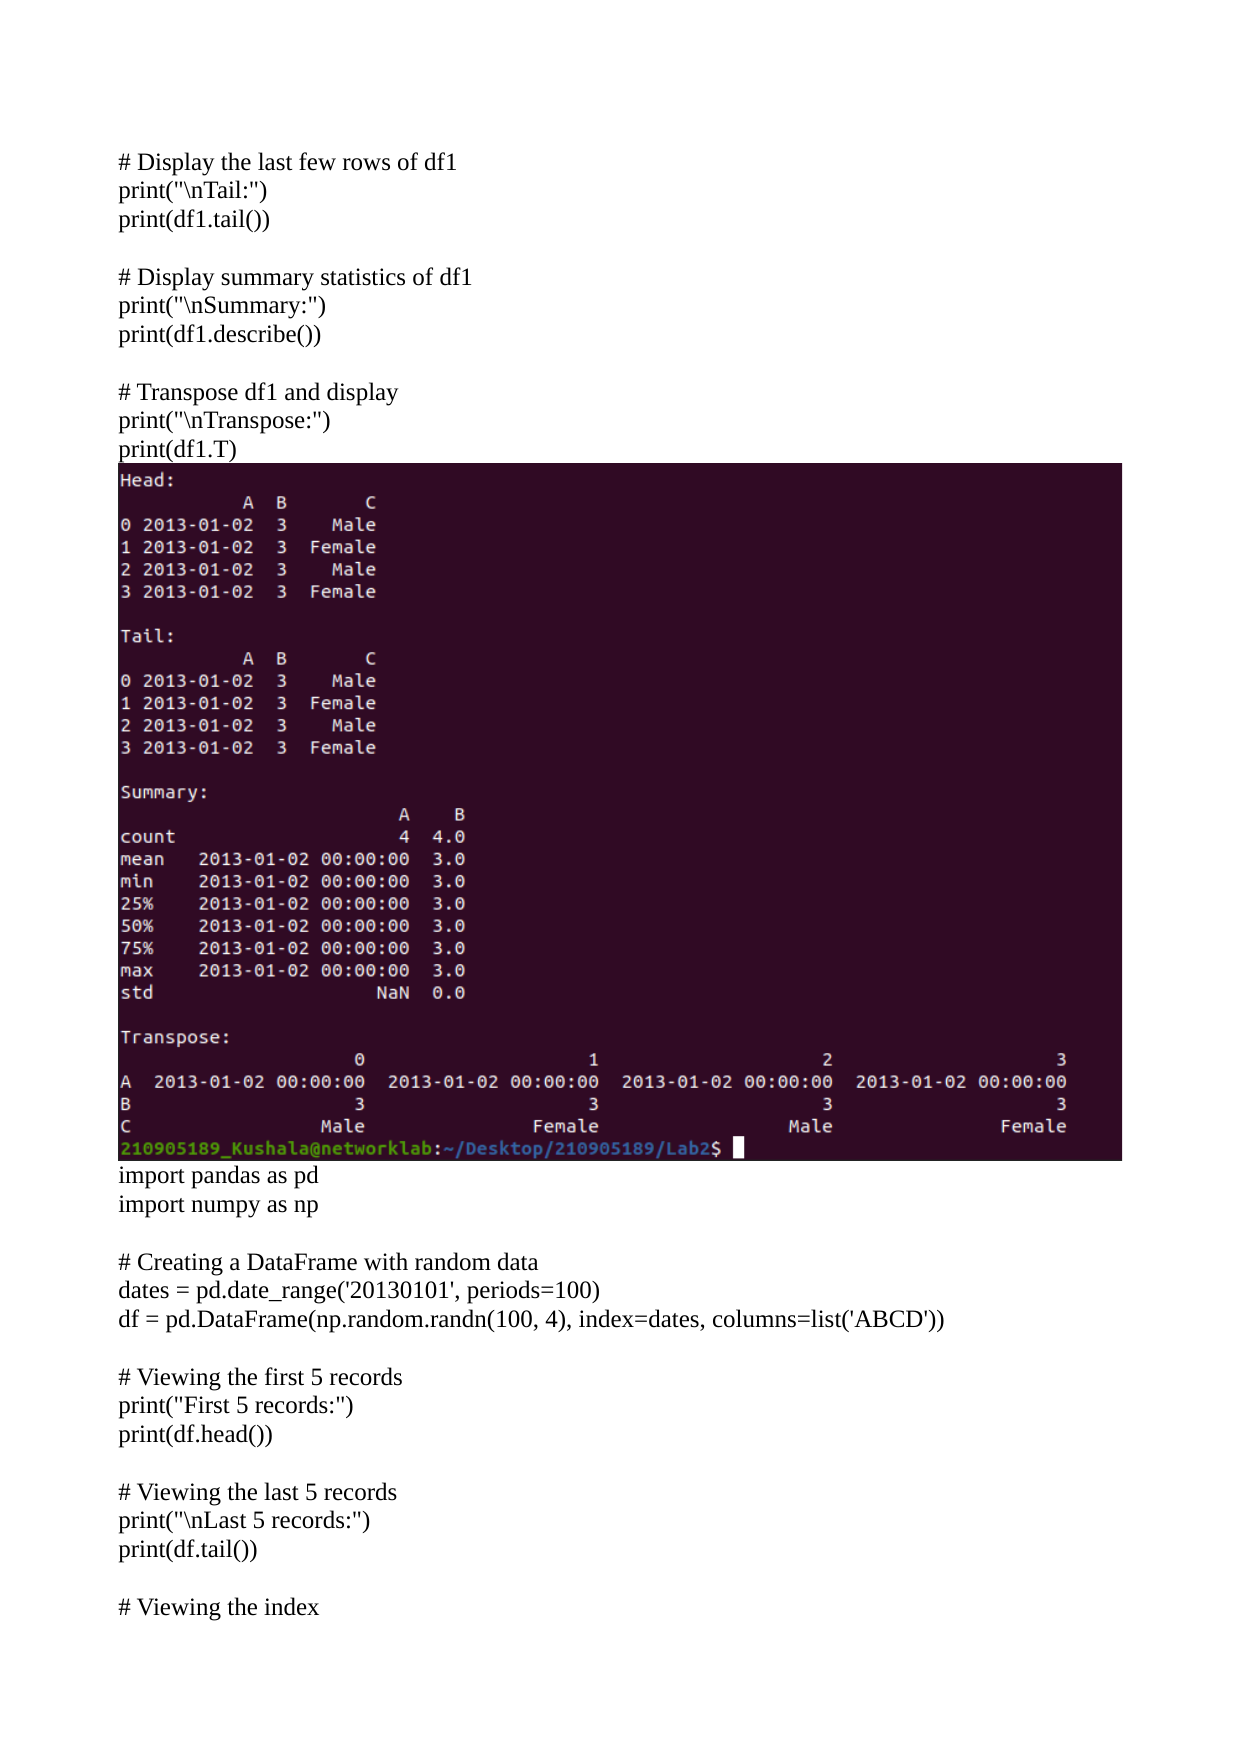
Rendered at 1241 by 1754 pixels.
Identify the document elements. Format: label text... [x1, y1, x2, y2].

text # Display summary statistics of df1 [118, 262, 1122, 291]
text # Viewing the first 5 records [118, 1362, 1122, 1390]
text print(df.tail()) [118, 1534, 1122, 1563]
text # Display the last few rows of df1 [118, 147, 1122, 176]
text dates = pd.date_range('20130101', periods=100) [118, 1275, 1122, 1304]
text import pandas as pd [118, 1161, 1122, 1189]
text print("\nTranspose:") [118, 406, 1122, 434]
text # Transpose df1 and display [118, 377, 1122, 406]
text # Viewing the last 5 records [118, 1477, 1122, 1505]
text print(df1.T) [118, 434, 1122, 463]
text print(df.head()) [118, 1419, 1122, 1448]
text print("\nSummary:") [118, 291, 1122, 319]
text # Viewing the index [118, 1592, 1122, 1620]
text print(df1.tail()) [118, 204, 1122, 233]
picture [118, 463, 1123, 1161]
text import numpy as np [118, 1189, 1122, 1218]
text df = pd.DataFrame(np.random.randn(100, 4), index=dates, columns=list('ABCD')) [118, 1304, 1122, 1333]
text print(df1.describe()) [118, 319, 1122, 348]
text print("First 5 records:") [118, 1390, 1122, 1419]
text # Creating a DataFrame with random data [118, 1247, 1122, 1275]
text print("\nTail:") [118, 176, 1122, 204]
text print("\nLast 5 records:") [118, 1505, 1122, 1534]
